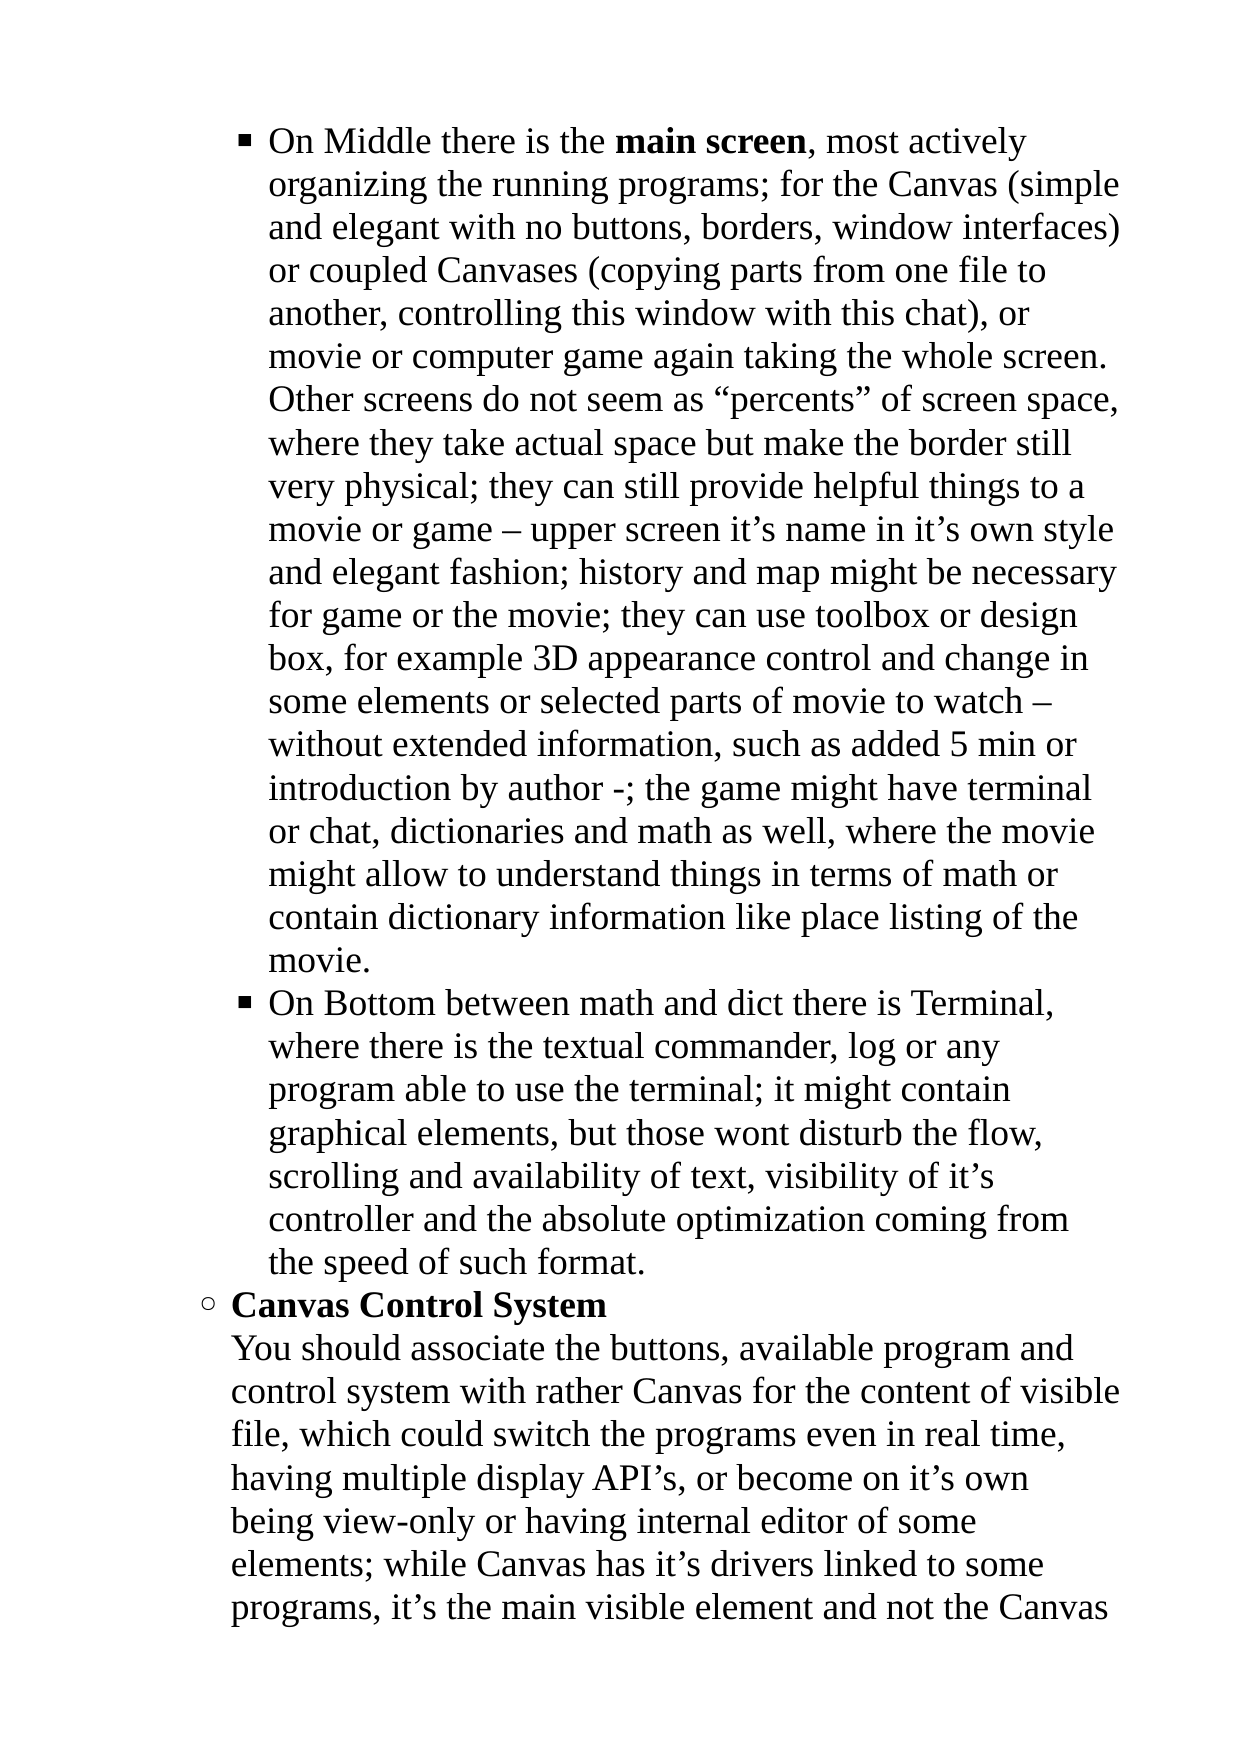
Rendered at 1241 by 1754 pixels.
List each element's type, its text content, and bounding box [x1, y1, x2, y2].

list Canvas Control System You should associate the buttons, available program and control system with rather Canvas for the content of visible file, which could switch the programs even in real time, having multiple display API’s, or become on it’s own being view-only or having internal editor of some elements; while Canvas has it’s drivers linked to some programs, it’s the main visible element and not the Canvas [193, 1282, 1122, 1627]
list On Bottom between math and dict there is Terminal, where there is the textual commander, log or any program able to use the terminal; it might contain graphical elements, but those wont disturb the flow, scrolling and availability of text, visibility of it’s controller and the absolute optimization coming from the speed of such format. [231, 981, 1122, 1282]
list On Middle there is the main screen, most actively organizing the running programs; for the Canvas (simple and elegant with no buttons, borders, window interfaces) or coupled Canvases (copying parts from one file to another, controlling this window with this chat), or movie or computer game again taking the whole screen. Other screens do not seem as “percents” of screen space, where they take actual space but make the border still very physical; they can still provide helpful things to a movie or game – upper screen it’s name in it’s own style and elegant fashion; history and map might be necessary for game or the movie; they can use toolbox or design box, for example 3D appearance control and change in some elements or selected parts of movie to watch – without extended information, such as added 5 min or introduction by author -; the game might have terminal or chat, dictionaries and math as well, where the movie might allow to understand things in terms of math or contain dictionary information like place listing of the movie. [231, 118, 1122, 981]
